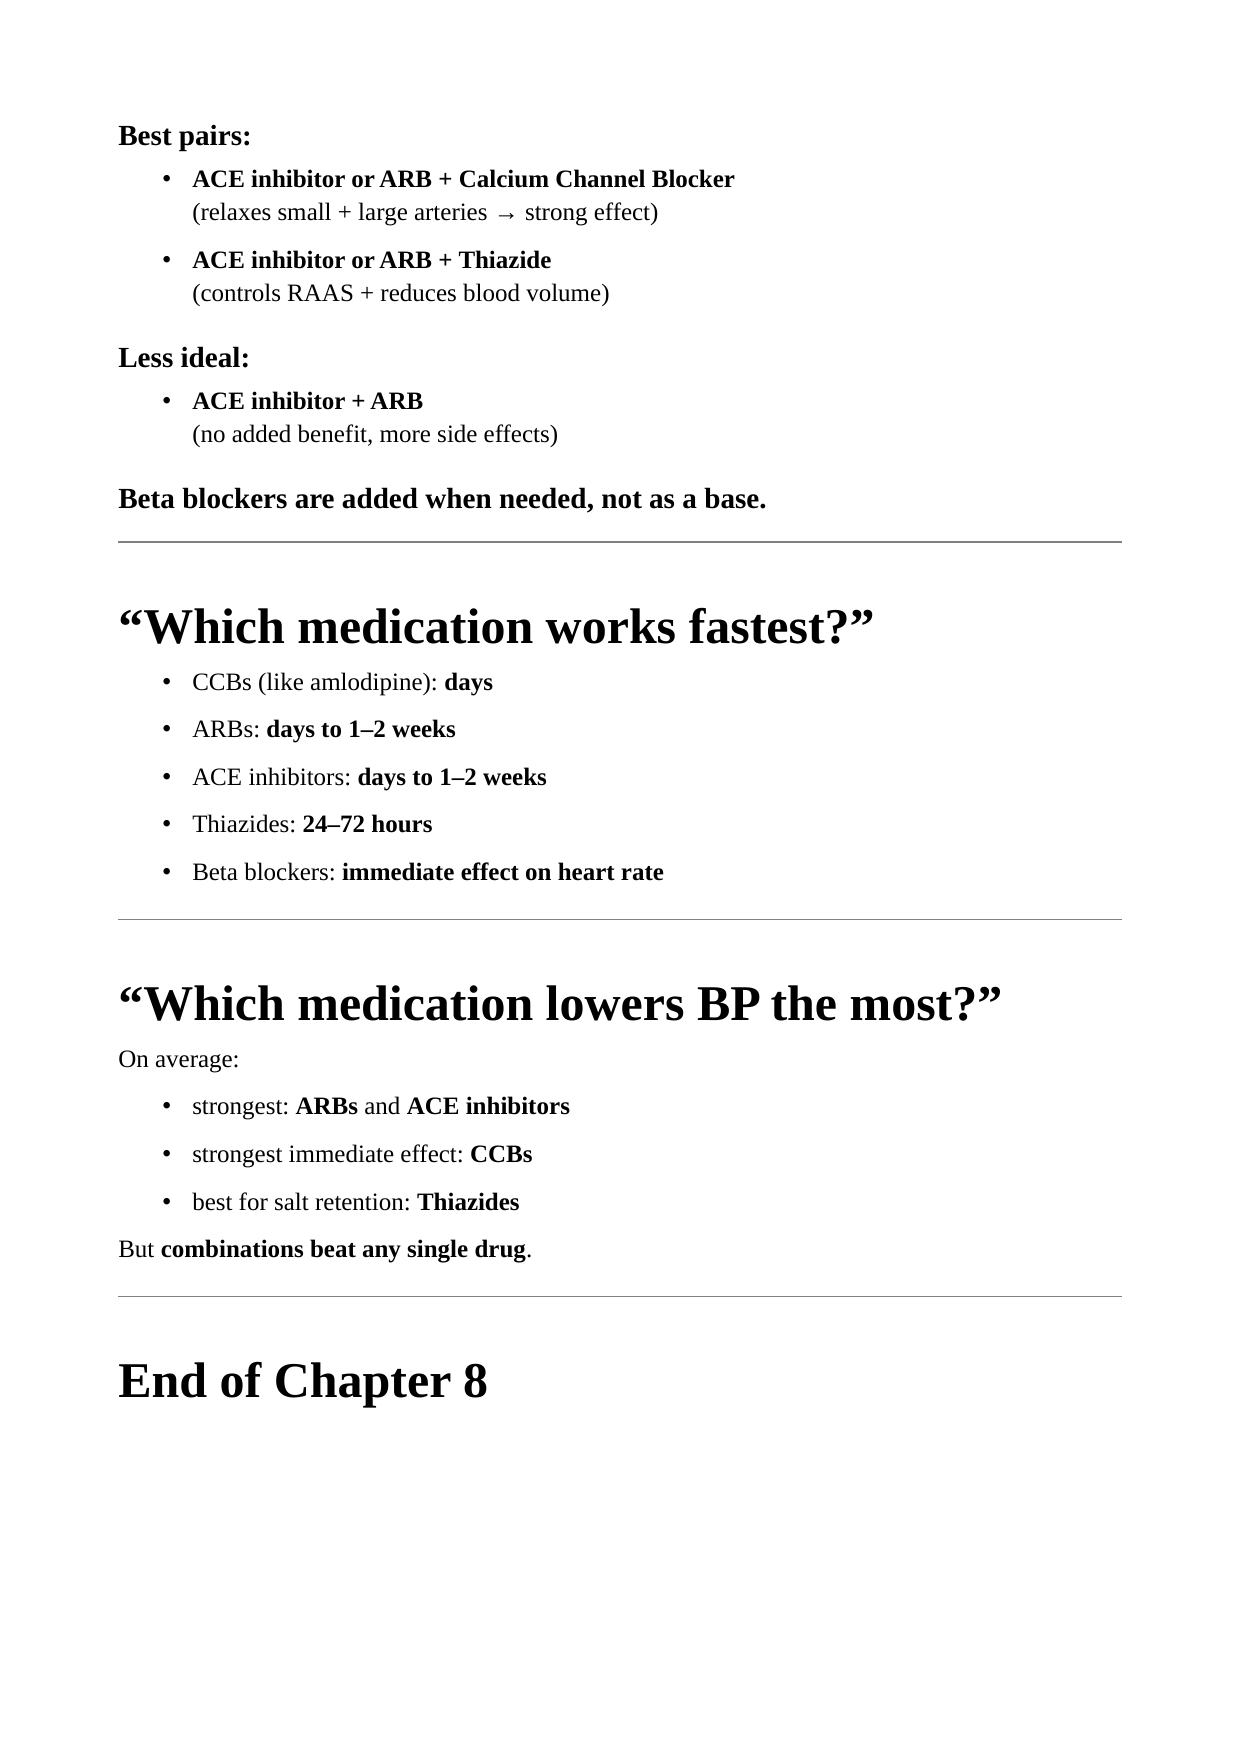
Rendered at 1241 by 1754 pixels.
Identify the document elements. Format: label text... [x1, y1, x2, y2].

subtitle Beta blockers are added when needed, not as a base. [118, 481, 1122, 515]
list Beta blockers: immediate effect on heart rate [162, 857, 1122, 886]
list strongest: ARBs and ACE inhibitors [162, 1091, 1122, 1120]
list ACE inhibitor or ARB + Thiazide (controls RAAS + reduces blood volume) [162, 245, 1122, 307]
subtitle “Which medication works fastest?” [118, 597, 1122, 654]
list ACE inhibitor or ARB + Calcium Channel Blocker (relaxes small + large arteries → strong effect) [162, 164, 1122, 226]
text But combinations beat any single drug. [118, 1234, 1122, 1263]
text On average: [118, 1044, 1122, 1073]
subtitle “Which medication lowers BP the most?” [118, 974, 1122, 1031]
list Thiazides: 24–72 hours [162, 809, 1122, 838]
list best for salt retention: Thiazides [162, 1187, 1122, 1215]
subtitle Less ideal: [118, 340, 1122, 373]
list strongest immediate effect: CCBs [162, 1139, 1122, 1168]
list ACE inhibitor + ARB (no added benefit, more side effects) [162, 386, 1122, 448]
subtitle Best pairs: [118, 118, 1122, 152]
list ARBs: days to 1–2 weeks [162, 714, 1122, 743]
list ACE inhibitors: days to 1–2 weeks [162, 762, 1122, 791]
list CCBs (like amlodipine): days [162, 667, 1122, 695]
subtitle End of Chapter 8 [118, 1351, 1122, 1409]
